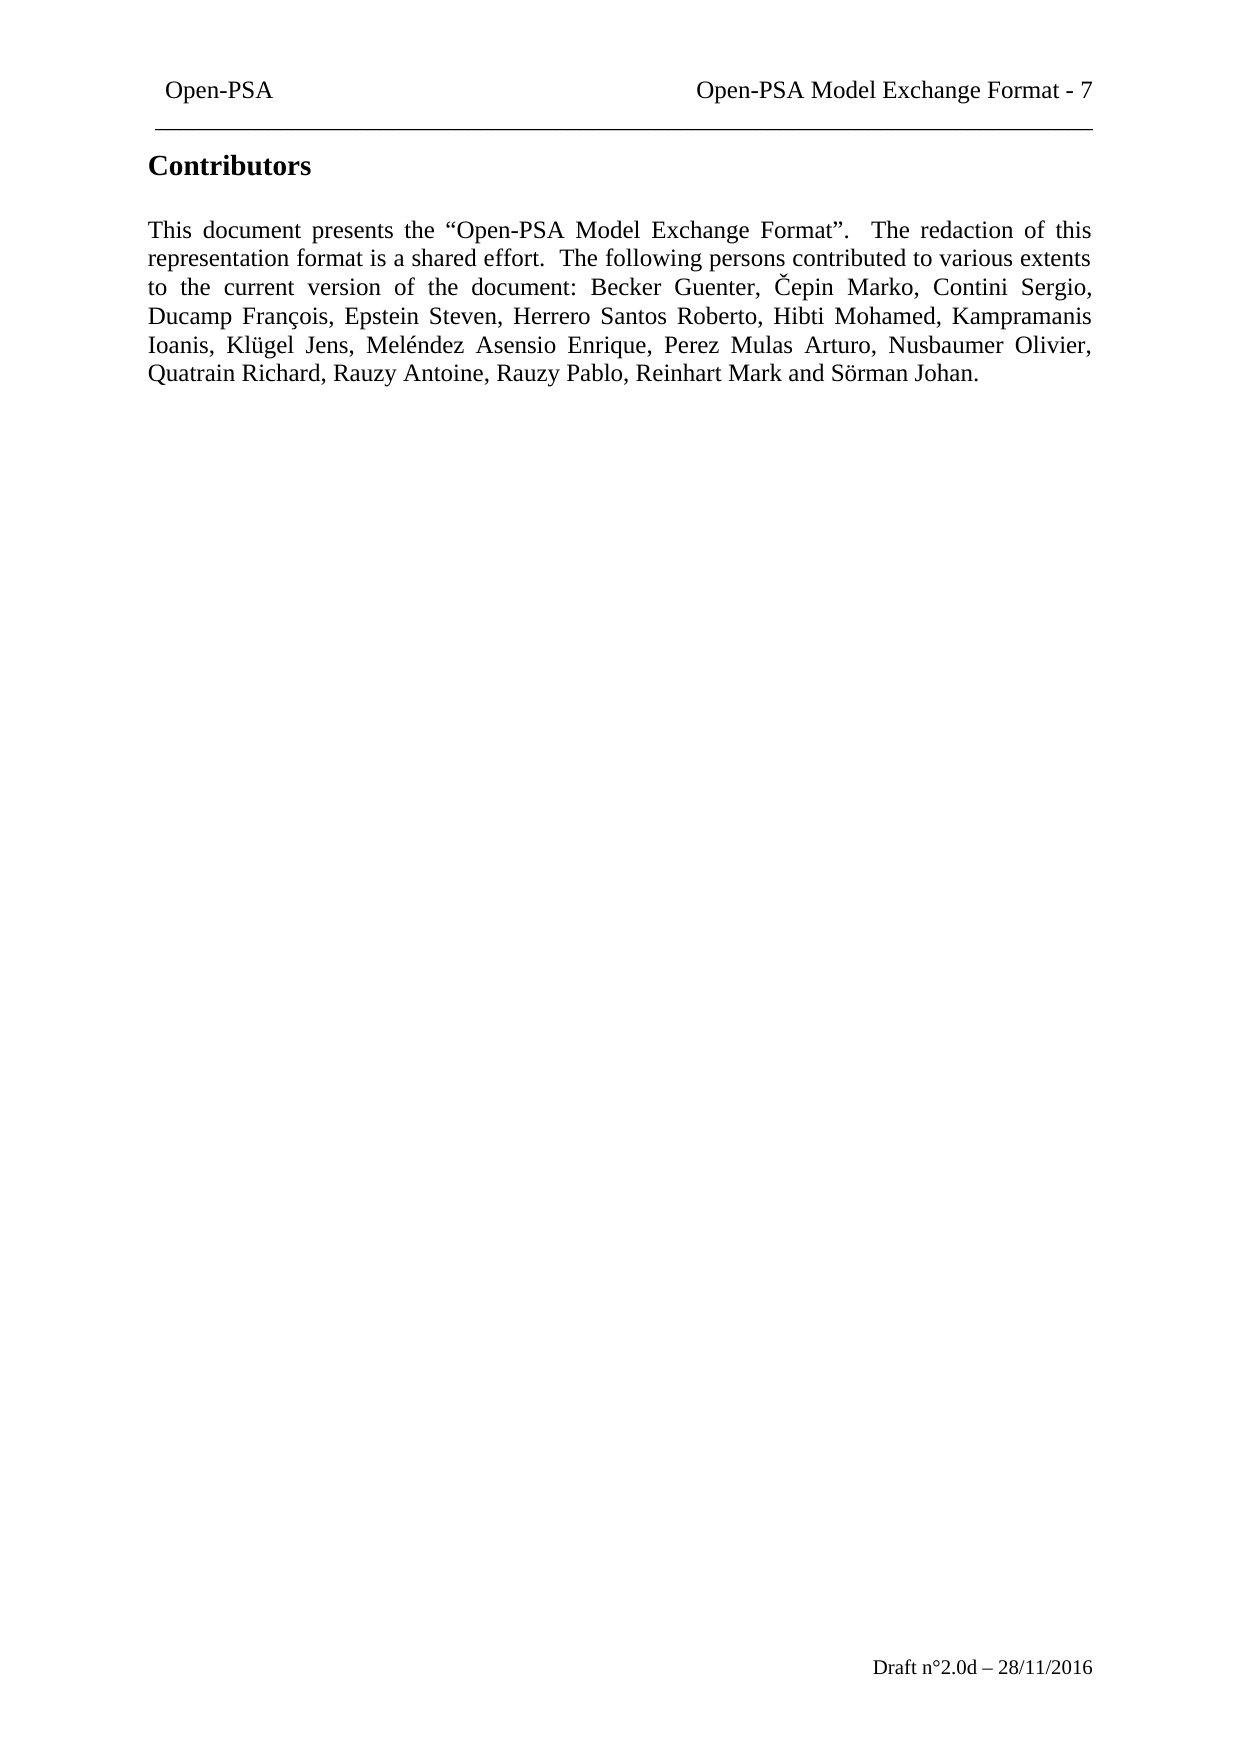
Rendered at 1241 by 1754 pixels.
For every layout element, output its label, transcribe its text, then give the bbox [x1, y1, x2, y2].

text Contributors [148, 148, 1093, 181]
text This document presents the “Open-PSA Model Exchange Format”. The redaction of this representation format is a shared effort. The following persons contributed to various extents to the current version of the document: Becker Guenter, Čepin Marko, Contini Sergio, Ducamp François, Epstein Steven, Herrero Santos Roberto, Hibti Mohamed, Kampramanis Ioanis, Klügel Jens, Meléndez Asensio Enrique, Perez Mulas Arturo, Nusbaumer Olivier, Quatrain Richard, Rauzy Antoine, Rauzy Pablo, Reinhart Mark and Sörman Johan. [148, 215, 1093, 387]
